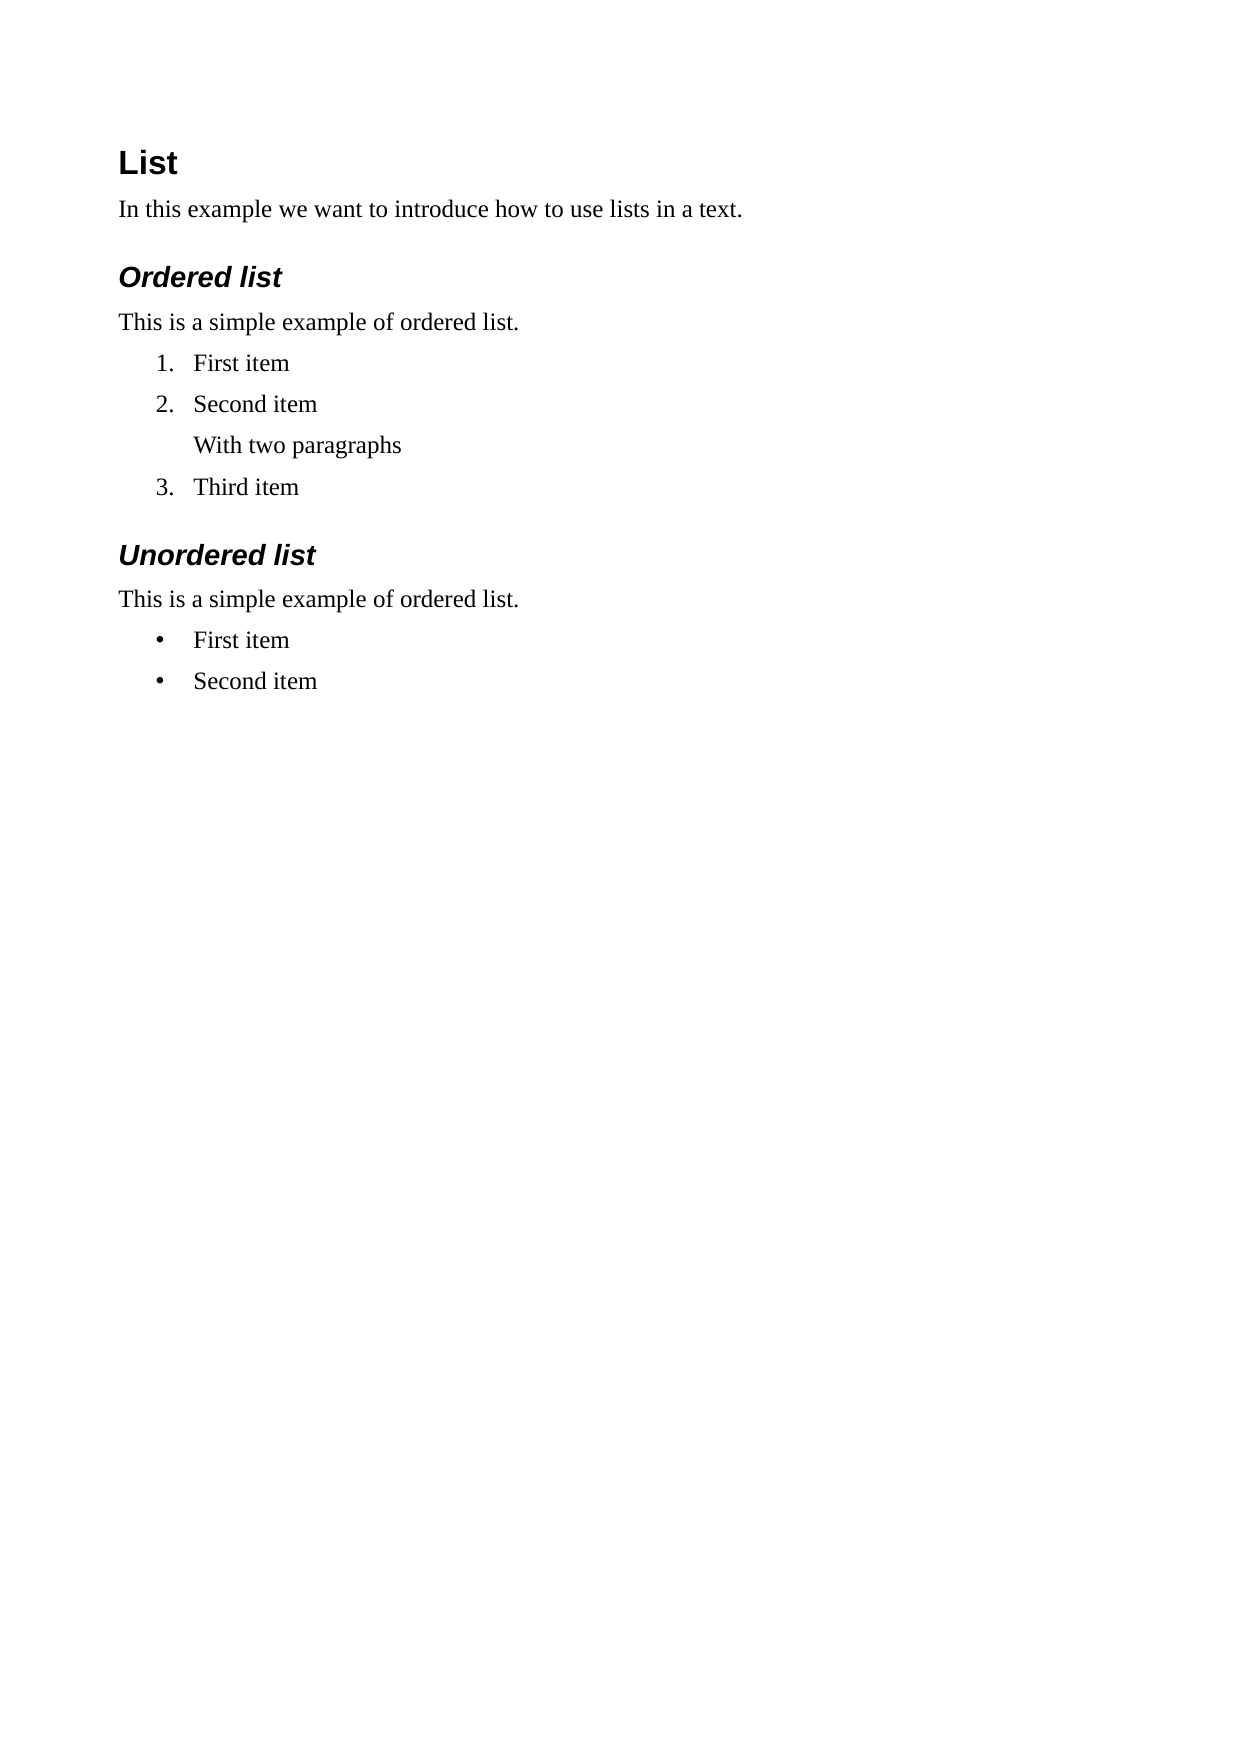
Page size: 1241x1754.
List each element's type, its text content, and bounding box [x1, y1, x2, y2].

subtitle List [118, 143, 1122, 182]
list Second item [156, 666, 1122, 695]
text In this example we want to introduce how to use lists in a text. [118, 194, 1122, 223]
list First item [156, 625, 1122, 654]
text This is a simple example of ordered list. [118, 307, 1122, 335]
list With two paragraphs [156, 430, 1122, 459]
subtitle Unordered list [118, 538, 1122, 571]
list Third item [156, 472, 1122, 500]
list Second item [156, 389, 1122, 418]
list First item [156, 348, 1122, 377]
subtitle Ordered list [118, 261, 1122, 294]
text This is a simple example of ordered list. [118, 584, 1122, 613]
